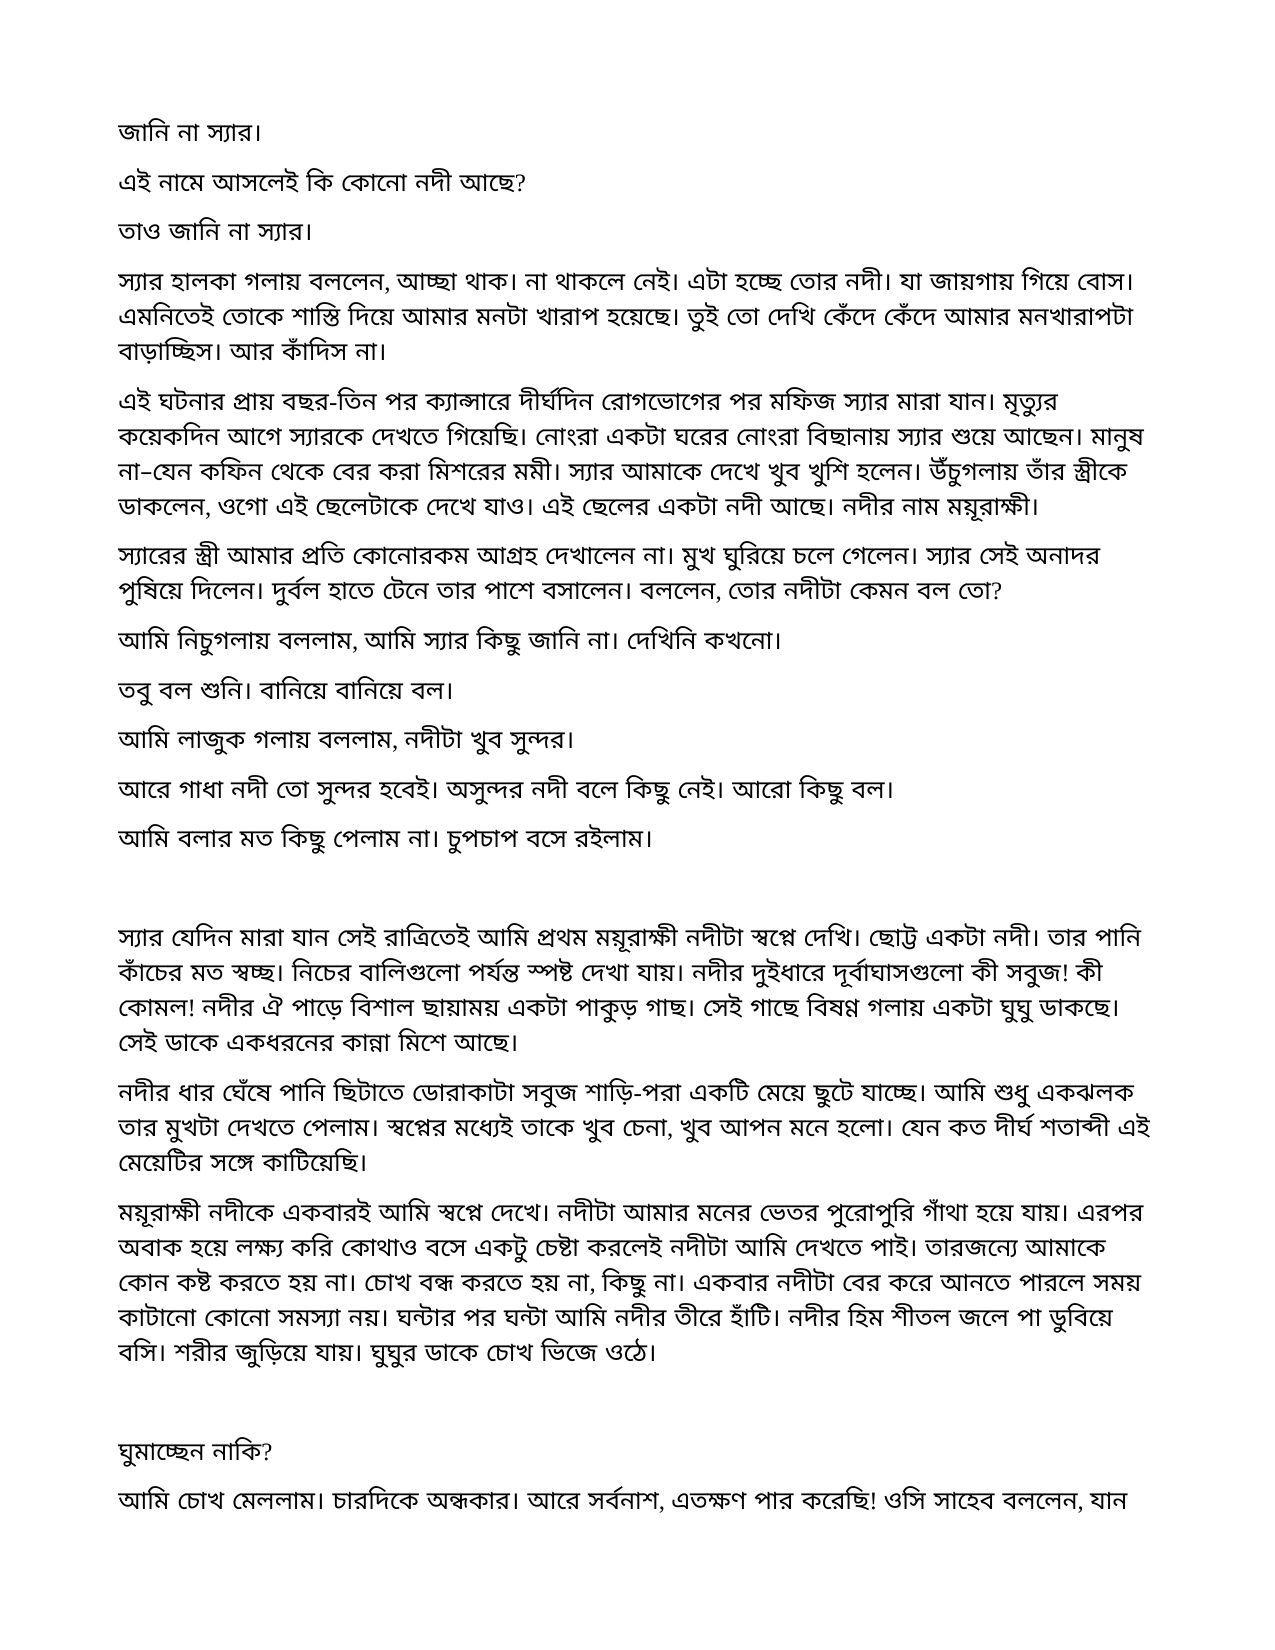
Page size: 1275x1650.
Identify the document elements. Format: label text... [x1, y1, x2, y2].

text তাও জানি না স্যার। [118, 217, 1157, 247]
text আমি বলার মত কিছু পেলাম না। চুপচাপ বসে রইলাম। [118, 825, 1157, 854]
text এই নামে আসলেই কি কোনো নদী আছে? [118, 168, 1157, 197]
text স্যারের স্ত্রী আমার প্রতি কোনোরকম আগ্রহ দেখালেন না। মুখ ঘুরিয়ে চলে গেলেন। স্যার সেই অনাদর পুষিয়ে দিলেন। দুর্বল হাতে টেনে তার পাশে বসালেন। বললেন, তোর নদীটা কেমন বল তো? [118, 541, 1157, 606]
text আরে গাধা নদী তো সুন্দর হবেই। অসুন্দর নদী বলে কিছু নেই। আরো কিছু বল। [802, 775, 1157, 804]
text আমি লাজুক গলায় বললাম, নদীটা খুব সুন্দর। [118, 725, 1157, 755]
text ময়ূরাক্ষী নদীকে একবারই আমি স্বপ্নে দেখে। নদীটা আমার মনের ভেতর পুরোপুরি গাঁথা হয়ে যায়। এরপর অবাক হয়ে লক্ষ্য করি কোথাও বসে একটু চেষ্টা করলেই নদীটা আমি দেখতে পাই। তারজন্যে আমাকে কোন কষ্ট করতে হয় না। চোখ বন্ধ করতে হয় না, কিছু না। একবার নদীটা বের করে আনতে পারলে সময় কাটানো কোনো সমস্যা নয়। ঘন্টার পর ঘন্টা আমি নদীর তীরে হাঁটি। নদীর হিম শীতল জলে পা ডুবিয়ে বসি। শরীর জুড়িয়ে যায়। ঘুঘুর ডাকে চোখ ভিজে ওঠে। [118, 1198, 1157, 1367]
text আমি নিচুগলায় বললাম, আমি স্যার কিছু জানি না। দেখিনি কখনো। [118, 626, 207, 655]
text আরে গাধা নদী তো সুন্দর হবেই। অসুন্দর নদী বলে কিছু নেই। আরো কিছু বল। [118, 775, 665, 804]
text এই ঘটনার প্রায় বছর-তিন পর ক্যান্সারে দীর্ঘদিন রোগভোগের পর মফিজ স্যার মারা যান। মৃত্যুর কয়েকদিন আগে স্যারকে দেখতে গিয়েছি। নোংরা একটা ঘরের নোংরা বিছানায় স্যার শুয়ে আছেন। মানুষ না–যেন কফিন থেকে বের করা মিশরের মমী। স্যার আমাকে দেখে খুব খুশি হলেন। উঁচুগলায় তাঁর স্ত্রীকে ডাকলেন, ওগো এই ছেলেটাকে দেখে যাও। এই ছেলের একটা নদী আছে। নদীর নাম ময়ূরাক্ষী। [118, 387, 1157, 521]
text আরে গাধা নদী তো সুন্দর হবেই। অসুন্দর নদী বলে কিছু নেই। আরো কিছু বল। [628, 775, 839, 804]
text আমি চোখ মেললাম। চারদিকে অন্ধকার। আরে সর্বনাশ, এতক্ষণ পার করেছি! ওসি সাহেব বললেন, যান [118, 1486, 1157, 1516]
text আমি নিচুগলায় বললাম, আমি স্যার কিছু জানি না। দেখিনি কখনো। [180, 626, 516, 655]
text স্যার যেদিন মারা যান সেই রাত্রিতেই আমি প্রথম ময়ূরাক্ষী নদীটা স্বপ্নে দেখি। ছোট্ট একটা নদী। তার পানি কাঁচের মত স্বচ্ছ। নিচের বালিগুলো পর্যন্ত স্পষ্ট দেখা যায়। নদীর দুইধারে দূর্বাঘাসগুলো কী সবুজ! কী কোমল! নদীর ঐ পাড়ে বিশাল ছায়াময় একটা পাকুড় গাছ। সেই গাছে বিষণ্ণ গলায় একটা ঘুঘু ডাকছে। সেই ডাকে একধরনের কান্না মিশে আছে। [118, 923, 1157, 1058]
text আমি নিচুগলায় বললাম, আমি স্যার কিছু জানি না। দেখিনি কখনো। [479, 626, 1157, 655]
text স্যার হালকা গলায় বললেন, আচ্ছা থাক। না থাকলে নেই। এটা হচ্ছে তোর নদী। যা জায়গায় গিয়ে বোস। এমনিতেই তোকে শাস্তি দিয়ে আমার মনটা খারাপ হয়েছে। তুই তো দেখি কেঁদে কেঁদে আমার মনখারাপটা বাড়াচ্ছিস। আর কাঁদিস না। [118, 267, 1157, 366]
text নদীর ধার ঘেঁষে পানি ছিটাতে ডোরাকাটা সবুজ শাড়ি-পরা একটি মেয়ে ছুটে যাচ্ছে। আমি শুধু একঝলক তার মুখটা দেখতে পেলাম। স্বপ্নের মধ্যেই তাকে খুব চেনা, খুব আপন মনে হলো। যেন কত দীর্ঘ শতাব্দী এই মেয়েটির সঙ্গে কাটিয়েছি। [118, 1078, 1157, 1177]
text জানি না স্যার। [118, 118, 1157, 147]
text তবু বল শুনি। বানিয়ে বানিয়ে বল। [118, 676, 1157, 705]
text ঘুমাচ্ছেন নাকি? [118, 1437, 1157, 1466]
